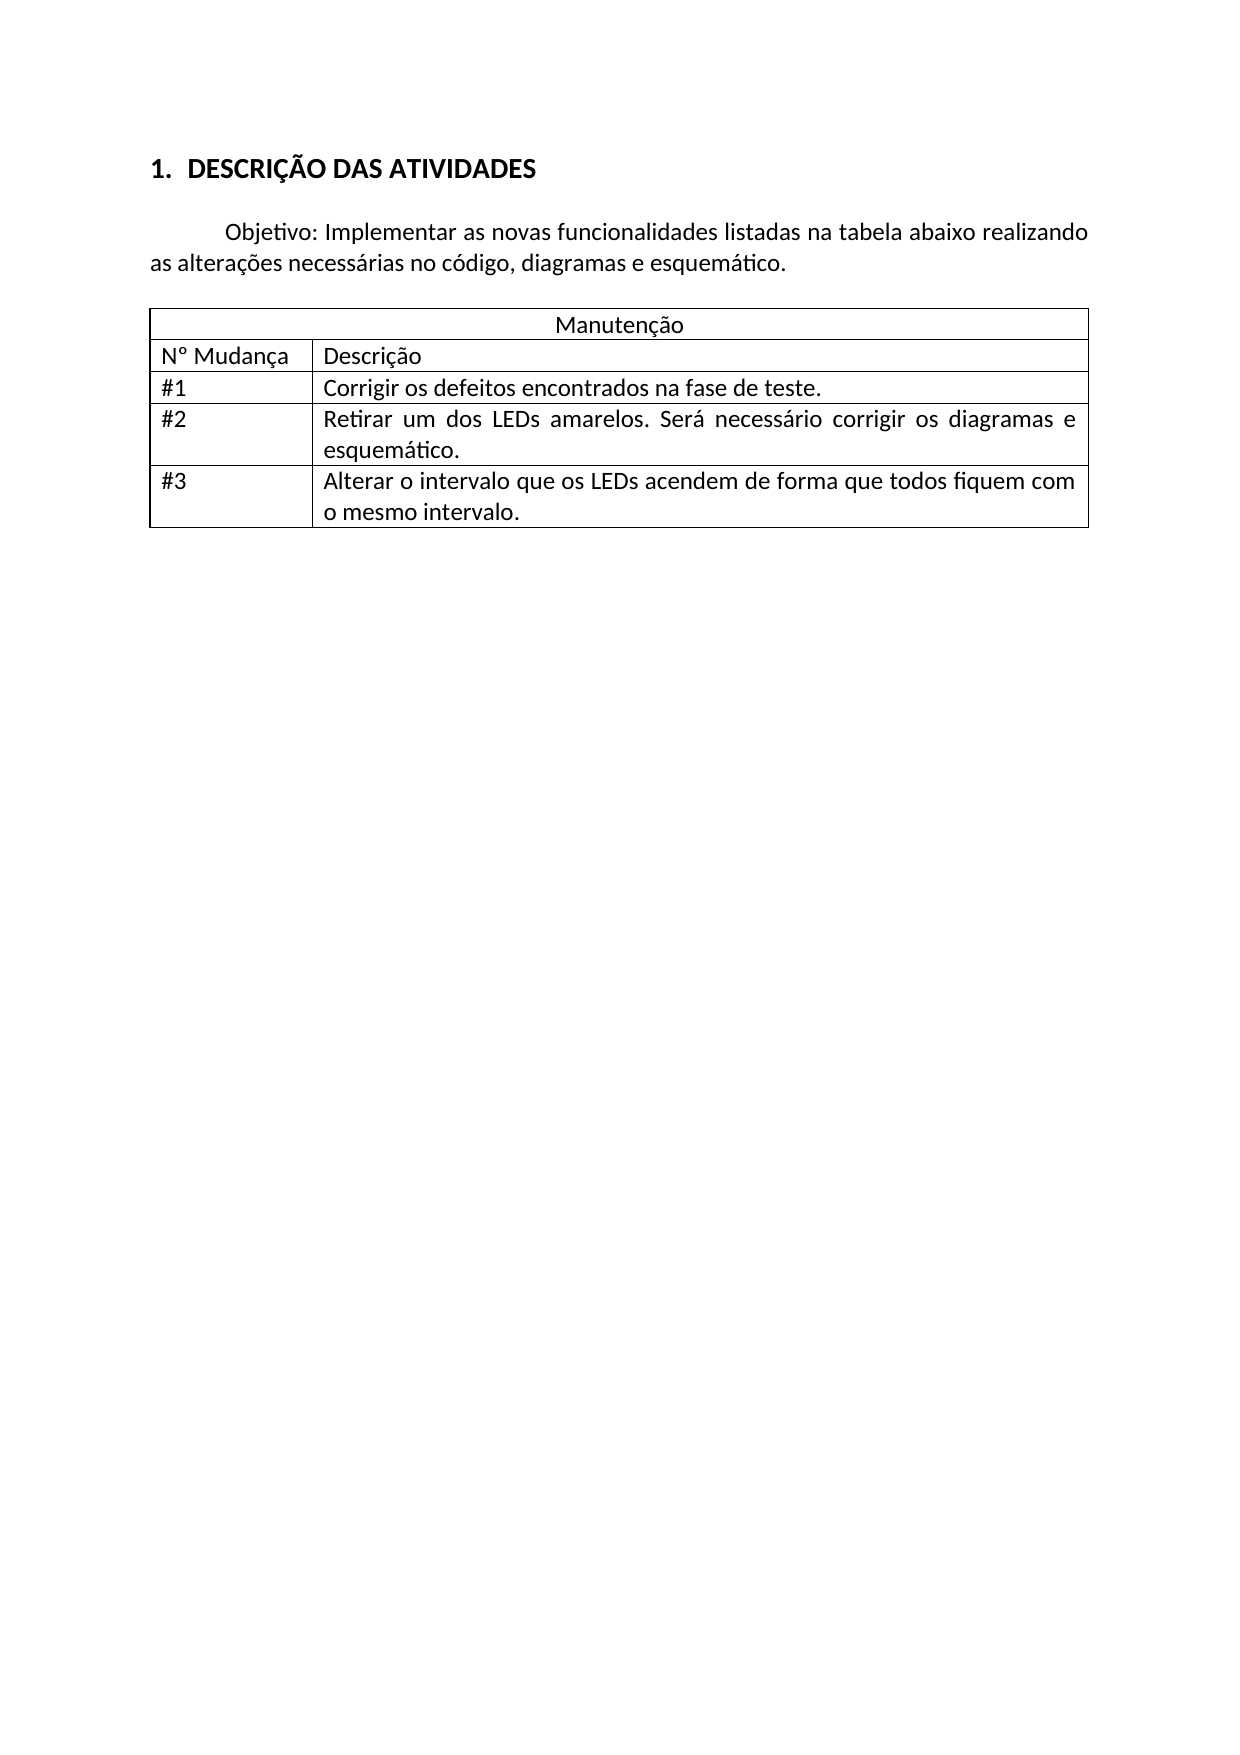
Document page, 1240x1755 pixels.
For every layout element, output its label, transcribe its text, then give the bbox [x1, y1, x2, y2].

text Objetivo: Implementar as novas funcionalidades listadas na tabela abaixo realizando as alterações necessárias no código, diagramas e esquemático. [150, 216, 1089, 277]
table_cell #2 [151, 404, 312, 464]
table_cell Nº Mudança [151, 340, 312, 371]
table_header Manutenção [151, 309, 1088, 339]
table_cell #1 [151, 372, 312, 402]
table_cell Corrigir os defeitos encontrados na fase de teste. [313, 372, 1088, 402]
table_cell #3 [151, 466, 312, 527]
table_cell Descrição [313, 340, 1088, 371]
subtitle Descrição das atividades [150, 150, 1089, 186]
table_cell Retirar um dos LEDs amarelos. Será necessário corrigir os diagramas e esquemático. [313, 404, 1088, 464]
table_cell Alterar o intervalo que os LEDs acendem de forma que todos fiquem com o mesmo intervalo. [313, 466, 1088, 527]
